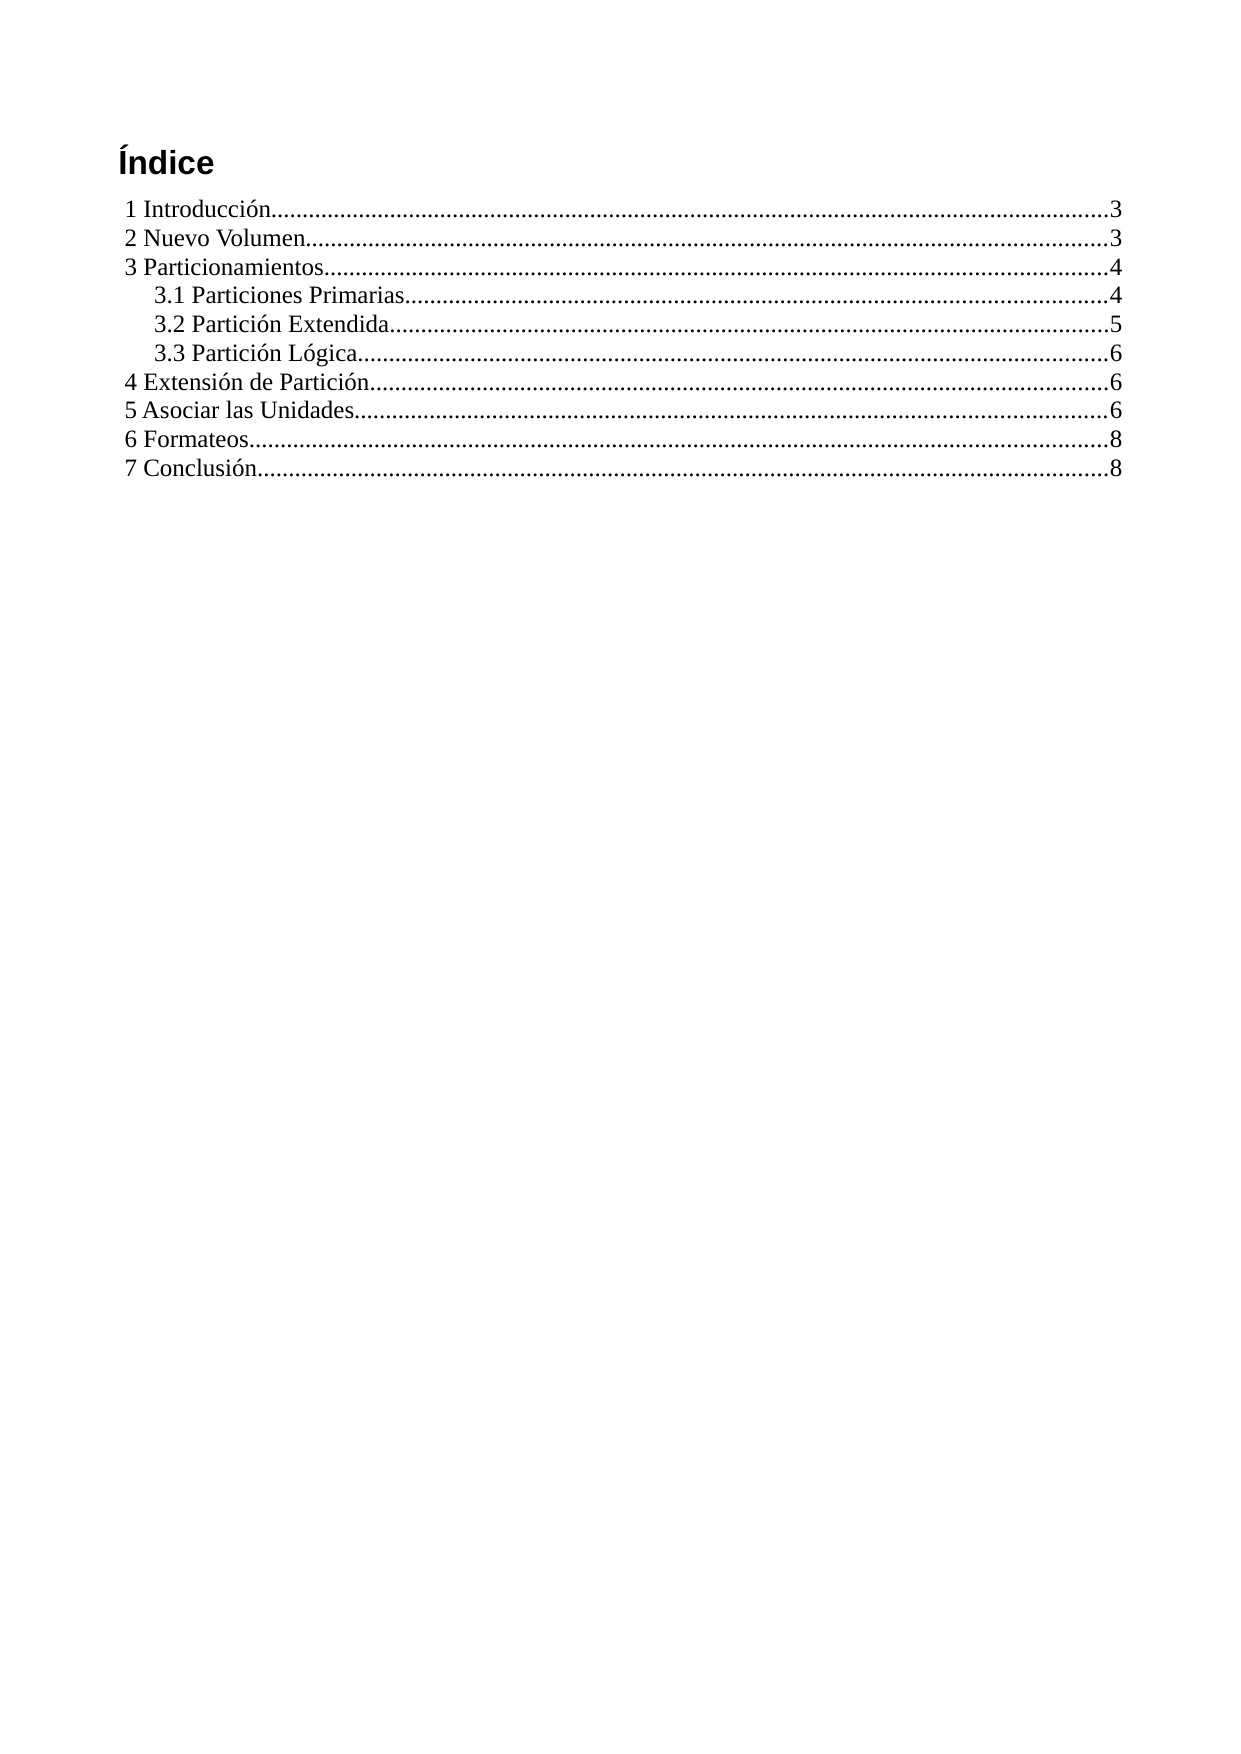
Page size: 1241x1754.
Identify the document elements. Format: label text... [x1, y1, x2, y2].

text 5 Asociar las Unidades 6 [118, 395, 1122, 424]
text 3.3 Partición Lógica 6 [148, 338, 1122, 367]
subtitle Índice [118, 143, 1122, 182]
text 3.2 Partición Extendida 5 [148, 309, 1122, 338]
text 6 Formateos 8 [118, 424, 1122, 453]
text 3.1 Particiones Primarias 4 [148, 280, 1122, 309]
text 1 Introducción 3 [118, 194, 1122, 223]
text 7 Conclusión 8 [118, 453, 1122, 482]
text 4 Extensión de Partición 6 [118, 367, 1122, 395]
text 3 Particionamientos 4 [118, 252, 1122, 280]
text 2 Nuevo Volumen 3 [118, 223, 1122, 252]
